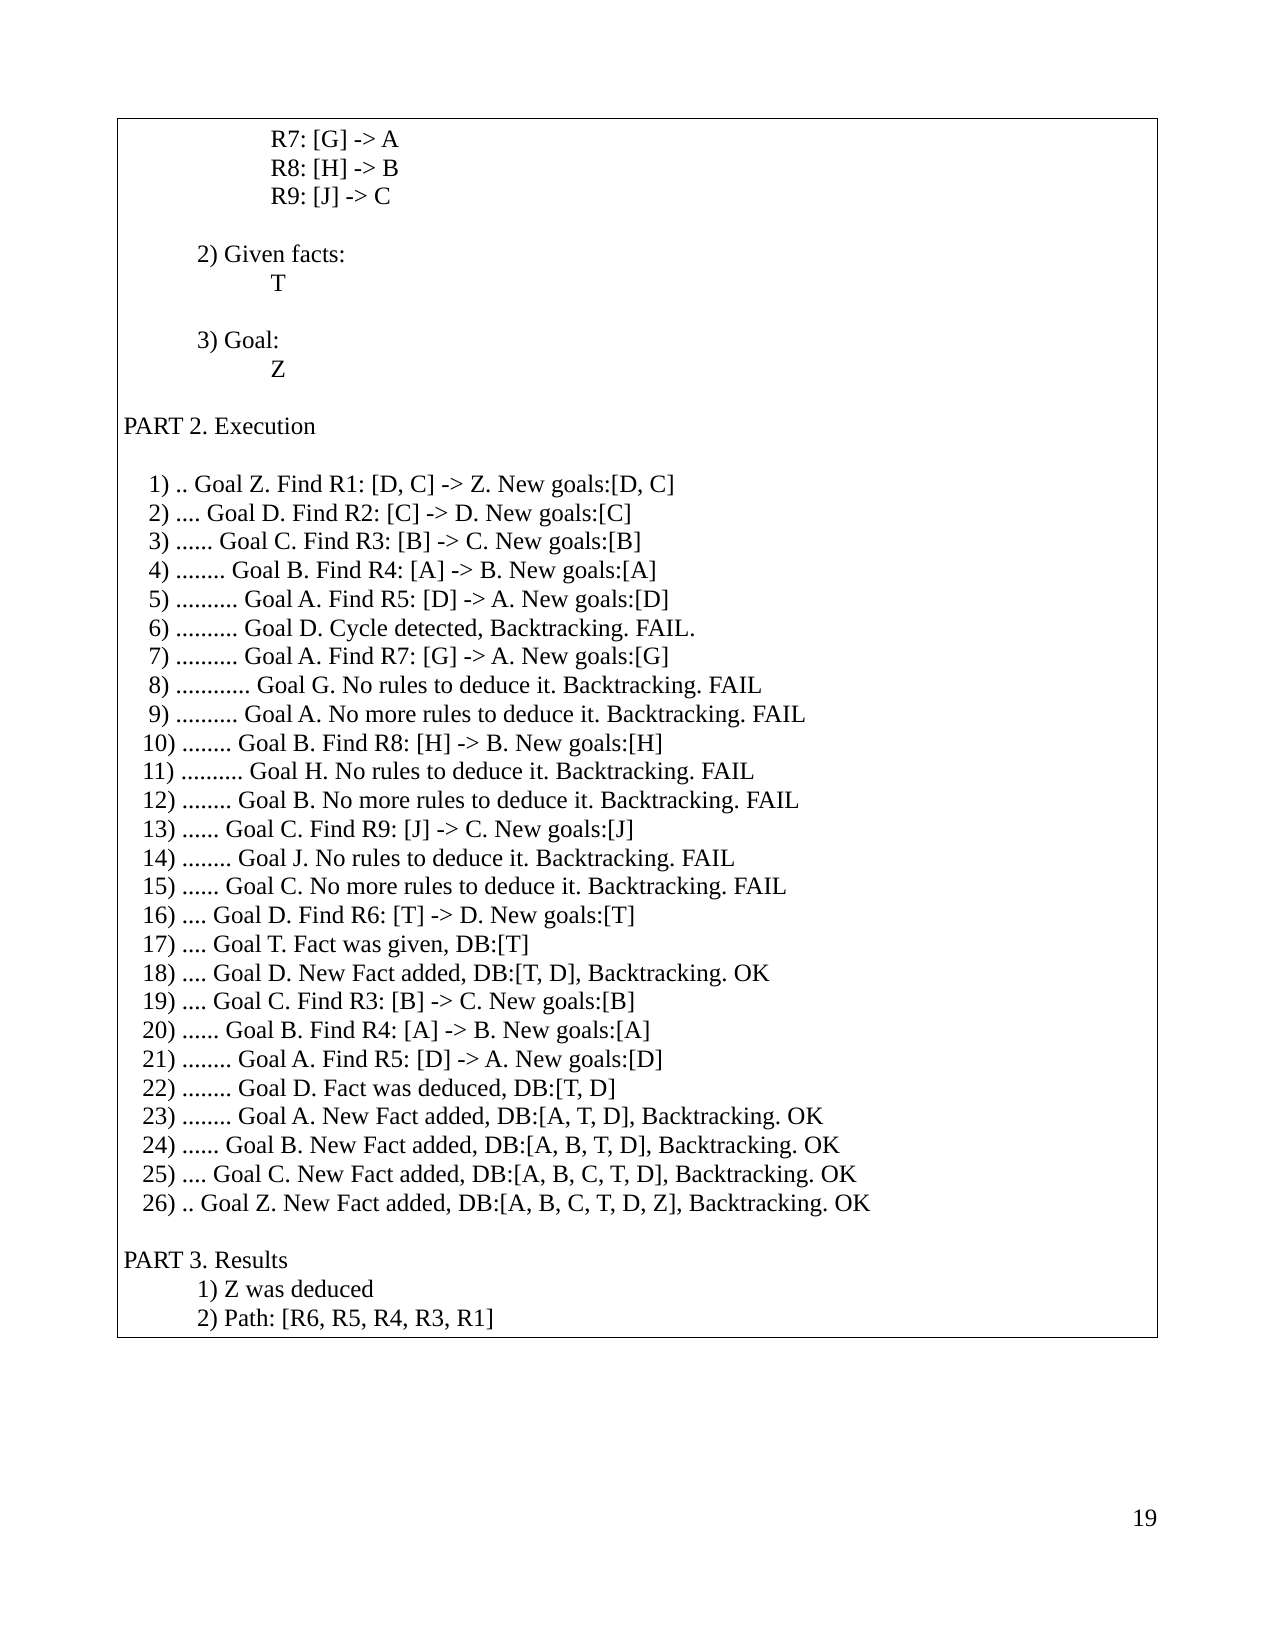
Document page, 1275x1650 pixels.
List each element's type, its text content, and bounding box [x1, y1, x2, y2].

table_header R7: [G] -> A R8: [H] -> B R9: [J] -> C 2) Given facts: T 3) Goal: Z PART 2. Execution 1) .. Goal Z. Find R1: [D, C] -> Z. New goals:[D, C] 2) .... Goal D. Find R2: [C] -> D. New goals:[C] 3) ...... Goal C. Find R3: [B] -> C. New goals:[B] 4) ........ Goal B. Find R4: [A] -> B. New goals:[A] 5) .......... Goal A. Find R5: [D] -> A. New goals:[D] 6) .......... Goal D. Cycle detected, Backtracking. FAIL. 7) .......... Goal A. Find R7: [G] -> A. New goals:[G] 8) ............ Goal G. No rules to deduce it. Backtracking. FAIL 9) .......... Goal A. No more rules to deduce it. Backtracking. FAIL 10) ........ Goal B. Find R8: [H] -> B. New goals:[H] 11) .......... Goal H. No rules to deduce it. Backtracking. FAIL 12) ........ Goal B. No more rules to deduce it. Backtracking. FAIL 13) ...... Goal C. Find R9: [J] -> C. New goals:[J] 14) ........ Goal J. No rules to deduce it. Backtracking. FAIL 15) ...... Goal C. No more rules to deduce it. Backtracking. FAIL 16) .... Goal D. Find R6: [T] -> D. New goals:[T] 17) .... Goal T. Fact was given, DB:[T] 18) .... Goal D. New Fact added, DB:[T, D], Backtracking. OK 19) .... Goal C. Find R3: [B] -> C. New goals:[B] 20) ...... Goal B. Find R4: [A] -> B. New goals:[A] 21) ........ Goal A. Find R5: [D] -> A. New goals:[D] 22) ........ Goal D. Fact was deduced, DB:[T, D] 23) ........ Goal A. New Fact added, DB:[A, T, D], Backtracking. OK 24) ...... Goal B. New Fact added, DB:[A, B, T, D], Backtracking. OK 25) .... Goal C. New Fact added, DB:[A, B, C, T, D], Backtracking. OK 26) .. Goal Z. New Fact added, DB:[A, B, C, T, D, Z], Backtracking. OK PART 3. Results 1) Z was deduced 2) Path: [R6, R5, R4, R3, R1] [118, 119, 1157, 1337]
